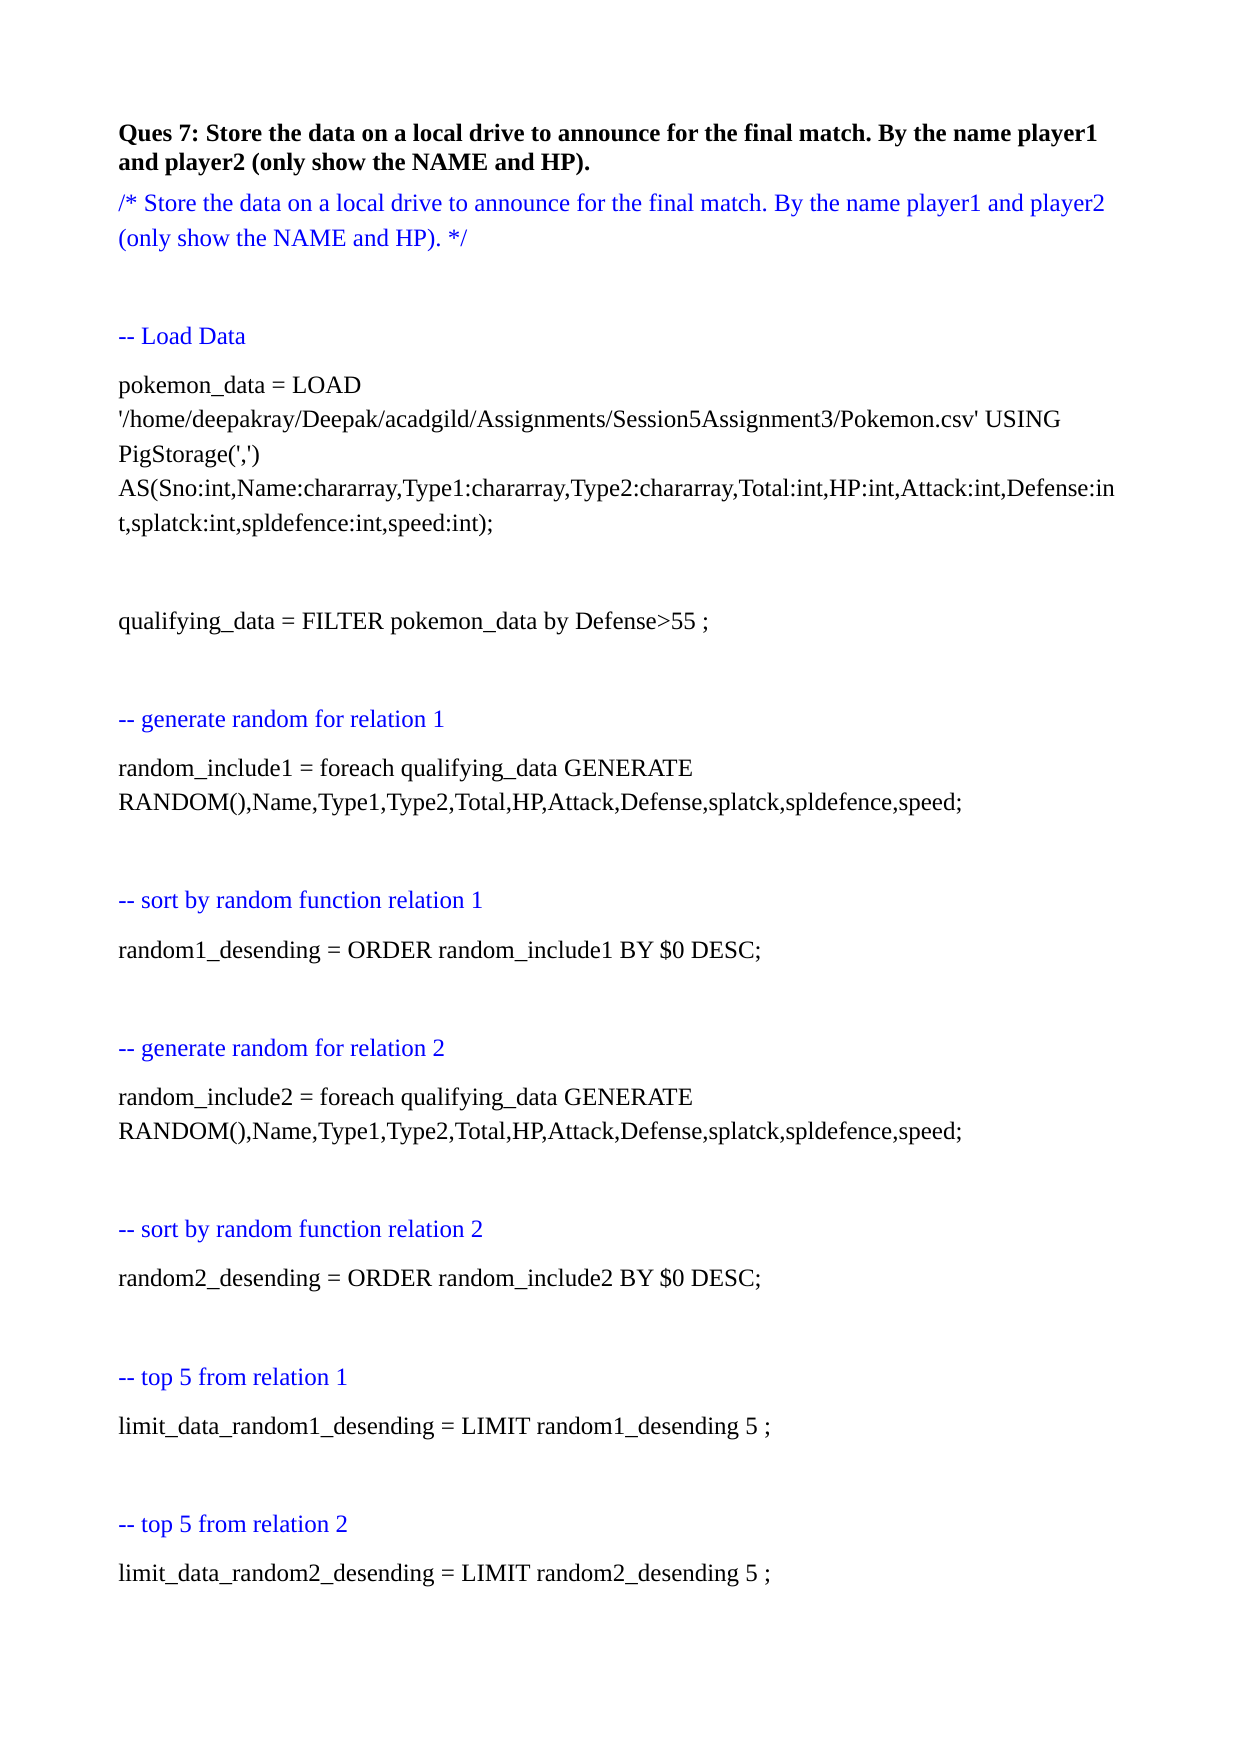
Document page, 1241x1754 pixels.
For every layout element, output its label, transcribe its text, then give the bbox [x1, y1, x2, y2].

text -- generate random for relation 2 [118, 1033, 1122, 1062]
text -- sort by random function relation 1 [118, 886, 1122, 914]
text random2_desending = ORDER random_include2 BY $0 DESC; [118, 1263, 1122, 1292]
text qualifying_data = FILTER pokemon_data by Defense>55 ; [118, 606, 1122, 634]
text random1_desending = ORDER random_include1 BY $0 DESC; [118, 935, 1122, 963]
text /* Store the data on a local drive to announce for the final match. By the name player1 and player2 (only show the NAME and HP). */ [118, 188, 1122, 251]
text limit_data_random2_desending = LIMIT random2_desending 5 ; [118, 1558, 1122, 1587]
text -- Load Data [118, 321, 1122, 349]
text random_include2 = foreach qualifying_data GENERATE RANDOM(),Name,Type1,Type2,Total,HP,Attack,Defense,splatck,spldefence,speed; [118, 1082, 1122, 1145]
subtitle Ques 7: Store the data on a local drive to announce for the final match. By the name player1 and player2 (only show the NAME and HP). [118, 118, 1122, 176]
text -- generate random for relation 1 [118, 704, 1122, 733]
text -- top 5 from relation 2 [118, 1509, 1122, 1538]
text pokemon_data = LOAD '/home/deepakray/Deepak/acadgild/Assignments/Session5Assignment3/Pokemon.csv' USING PigStorage(',') AS(Sno:int,Name:chararray,Type1:chararray,Type2:chararray,Total:int,HP:int,Attack:int,Defense:int,splatck:int,spldefence:int,speed:int); [118, 370, 1122, 536]
text -- top 5 from relation 1 [118, 1362, 1122, 1390]
text -- sort by random function relation 2 [118, 1214, 1122, 1243]
text random_include1 = foreach qualifying_data GENERATE RANDOM(),Name,Type1,Type2,Total,HP,Attack,Defense,splatck,spldefence,speed; [118, 753, 1122, 816]
text limit_data_random1_desending = LIMIT random1_desending 5 ; [118, 1411, 1122, 1439]
